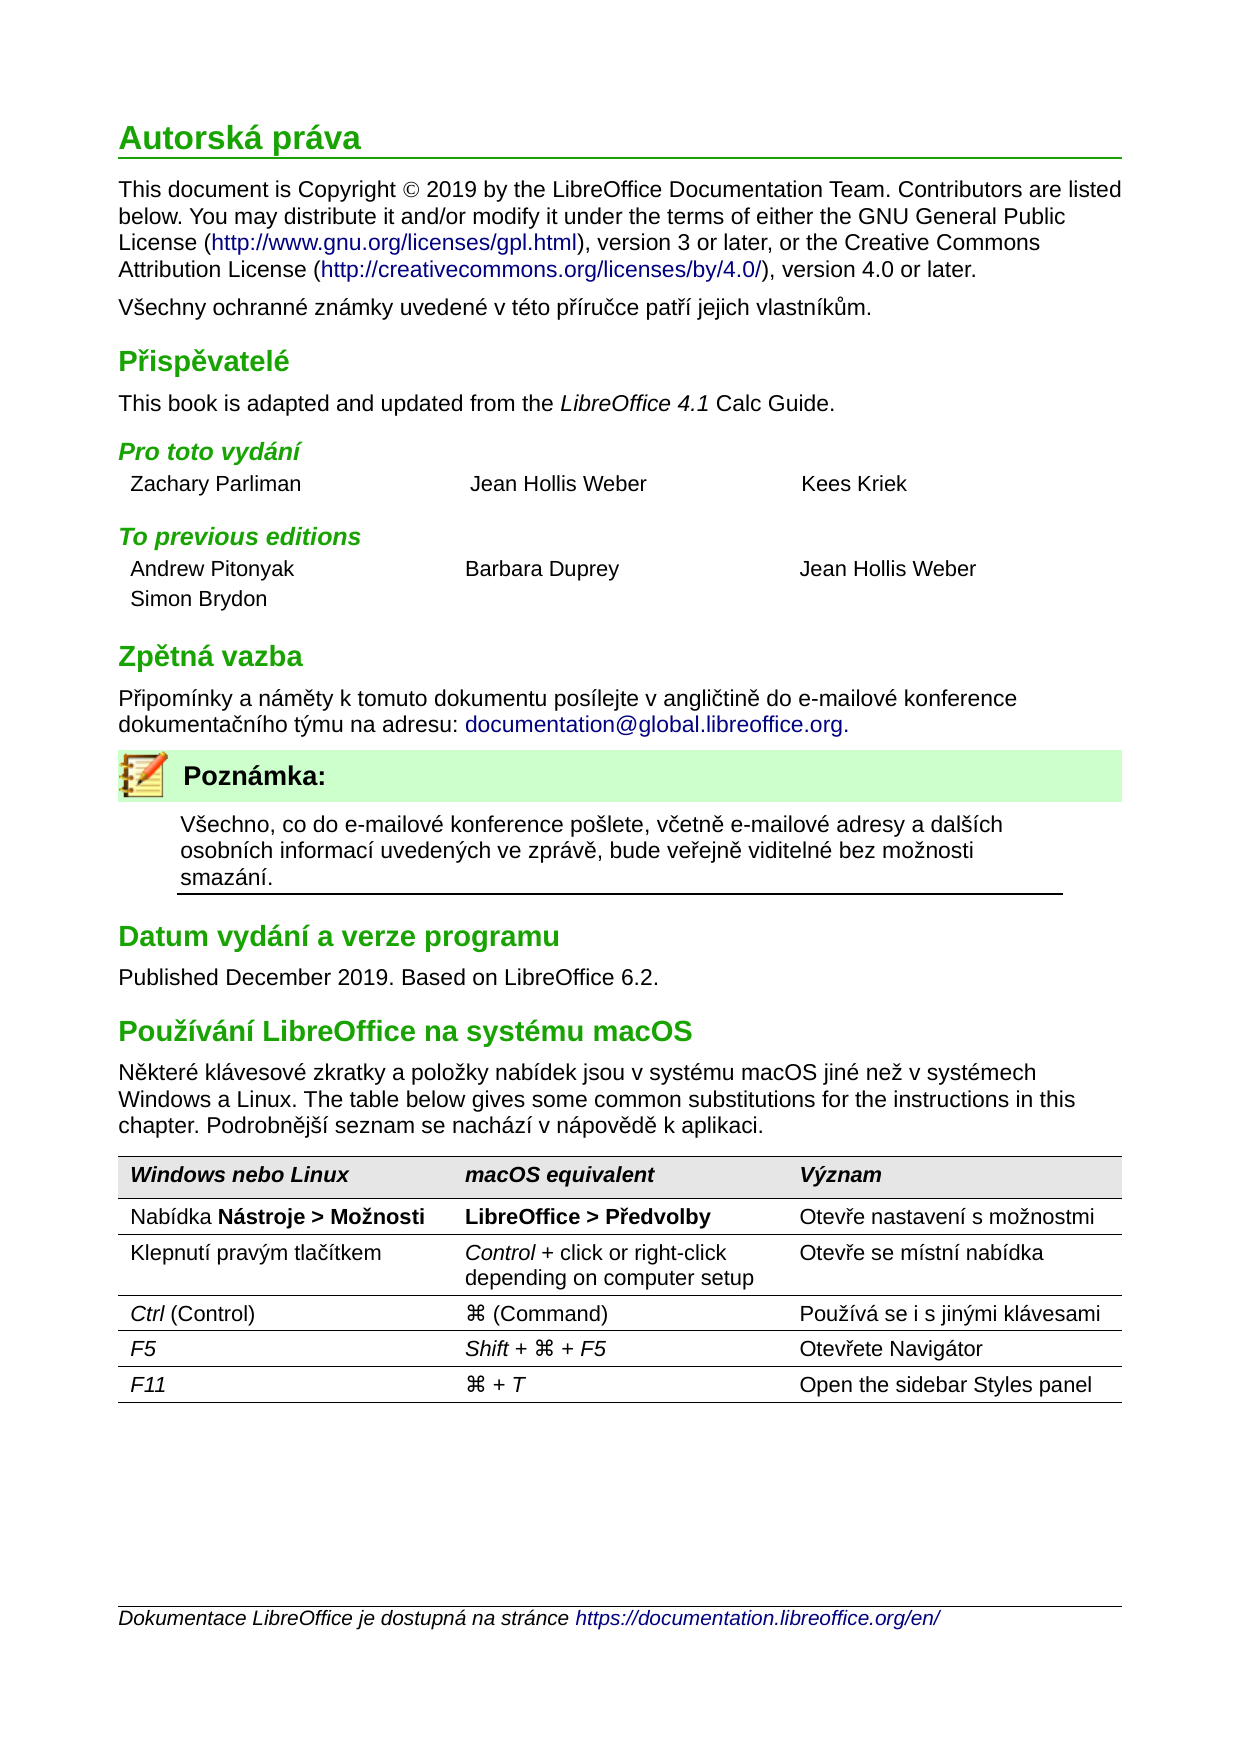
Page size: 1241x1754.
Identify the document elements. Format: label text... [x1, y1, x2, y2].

table_cell Otevře nastavení s možnostmi [787, 1199, 1122, 1233]
table_cell F5 [118, 1331, 453, 1366]
subtitle Používání LibreOffice na systému macOS [118, 1014, 1122, 1048]
table_cell [788, 586, 1122, 616]
table_header Jean Hollis Weber [458, 471, 789, 501]
table_header Kees Kriek [789, 471, 1122, 501]
subtitle Pro toto vydání [118, 437, 1122, 465]
table_cell Shift + ⌘ + F5 [453, 1331, 787, 1366]
table_cell Klepnutí pravým tlačítkem [118, 1235, 453, 1294]
text Připomínky a náměty k tomuto dokumentu posílejte v angličtině do e-mailové konference dokumentačního týmu na adresu: documentation@global.libreoffice.org. [118, 685, 1122, 737]
table_cell Otevře se místní nabídka [787, 1235, 1122, 1294]
table_header Andrew Pitonyak [118, 556, 453, 586]
table_cell ⌘ + T [453, 1367, 787, 1402]
text This book is adapted and updated from the LibreOffice 4.1 Calc Guide. [118, 390, 1122, 416]
text Některé klávesové zkratky a položky nabídek jsou v systému macOS jiné než v systémech Windows a Linux. The table below gives some common substitutions for the instructions in this chapter. Podrobnější seznam se nachází v nápovědě k aplikaci. [118, 1059, 1122, 1138]
text Všechny ochranné známky uvedené v této příručce patří jejich vlastníkům. [118, 294, 1122, 321]
table_cell [453, 586, 787, 616]
table_cell Používá se i s jinými klávesami [787, 1296, 1122, 1330]
picture [119, 750, 170, 801]
table_header Barbara Duprey [453, 556, 787, 586]
table_cell Ctrl (Control) [118, 1296, 453, 1330]
subtitle To previous editions [118, 522, 1122, 550]
table_header Význam [787, 1157, 1122, 1198]
table_cell Control + click or right-click depending on computer setup [453, 1235, 787, 1294]
table_header macOS equivalent [453, 1157, 787, 1198]
table_cell ⌘ (Command) [453, 1296, 787, 1330]
table_header Windows nebo Linux [118, 1157, 453, 1198]
table_cell Nabídka Nástroje > Možnosti [118, 1199, 453, 1233]
table_cell F11 [118, 1367, 453, 1402]
text Všechno, co do e-mailové konference pošlete, včetně e-mailové adresy a dalších osobních informací uvedených ve zprávě, bude veřejně viditelné bez možnosti smazání. [177, 808, 1063, 893]
table_cell Otevřete Navigátor [787, 1331, 1122, 1366]
table_header Zachary Parliman [118, 471, 458, 501]
text This document is Copyright © 2019 by the LibreOffice Documentation Team. Contributors are listed below. You may distribute it and/or modify it under the terms of either the GNU General Public License (http://www.gnu.org/licenses/gpl.html), version 3 or later, or the Creative Commons Attribution License (http://creativecommons.org/licenses/by/4.0/), version 4.0 or later. [118, 176, 1122, 282]
text Published December 2019. Based on LibreOffice 6.2. [118, 964, 1122, 990]
table_header Jean Hollis Weber [788, 556, 1122, 586]
table_cell LibreOffice > Předvolby [453, 1199, 787, 1233]
table_cell Open the sidebar Styles panel [787, 1367, 1122, 1402]
subtitle Zpětná vazba [118, 639, 1122, 673]
subtitle Autorská práva [118, 118, 1122, 157]
subtitle Poznámka: [118, 750, 1122, 802]
subtitle Datum vydání a verze programu [118, 919, 1122, 952]
subtitle Přispěvatelé [118, 344, 1122, 378]
table_cell Simon Brydon [118, 586, 453, 616]
